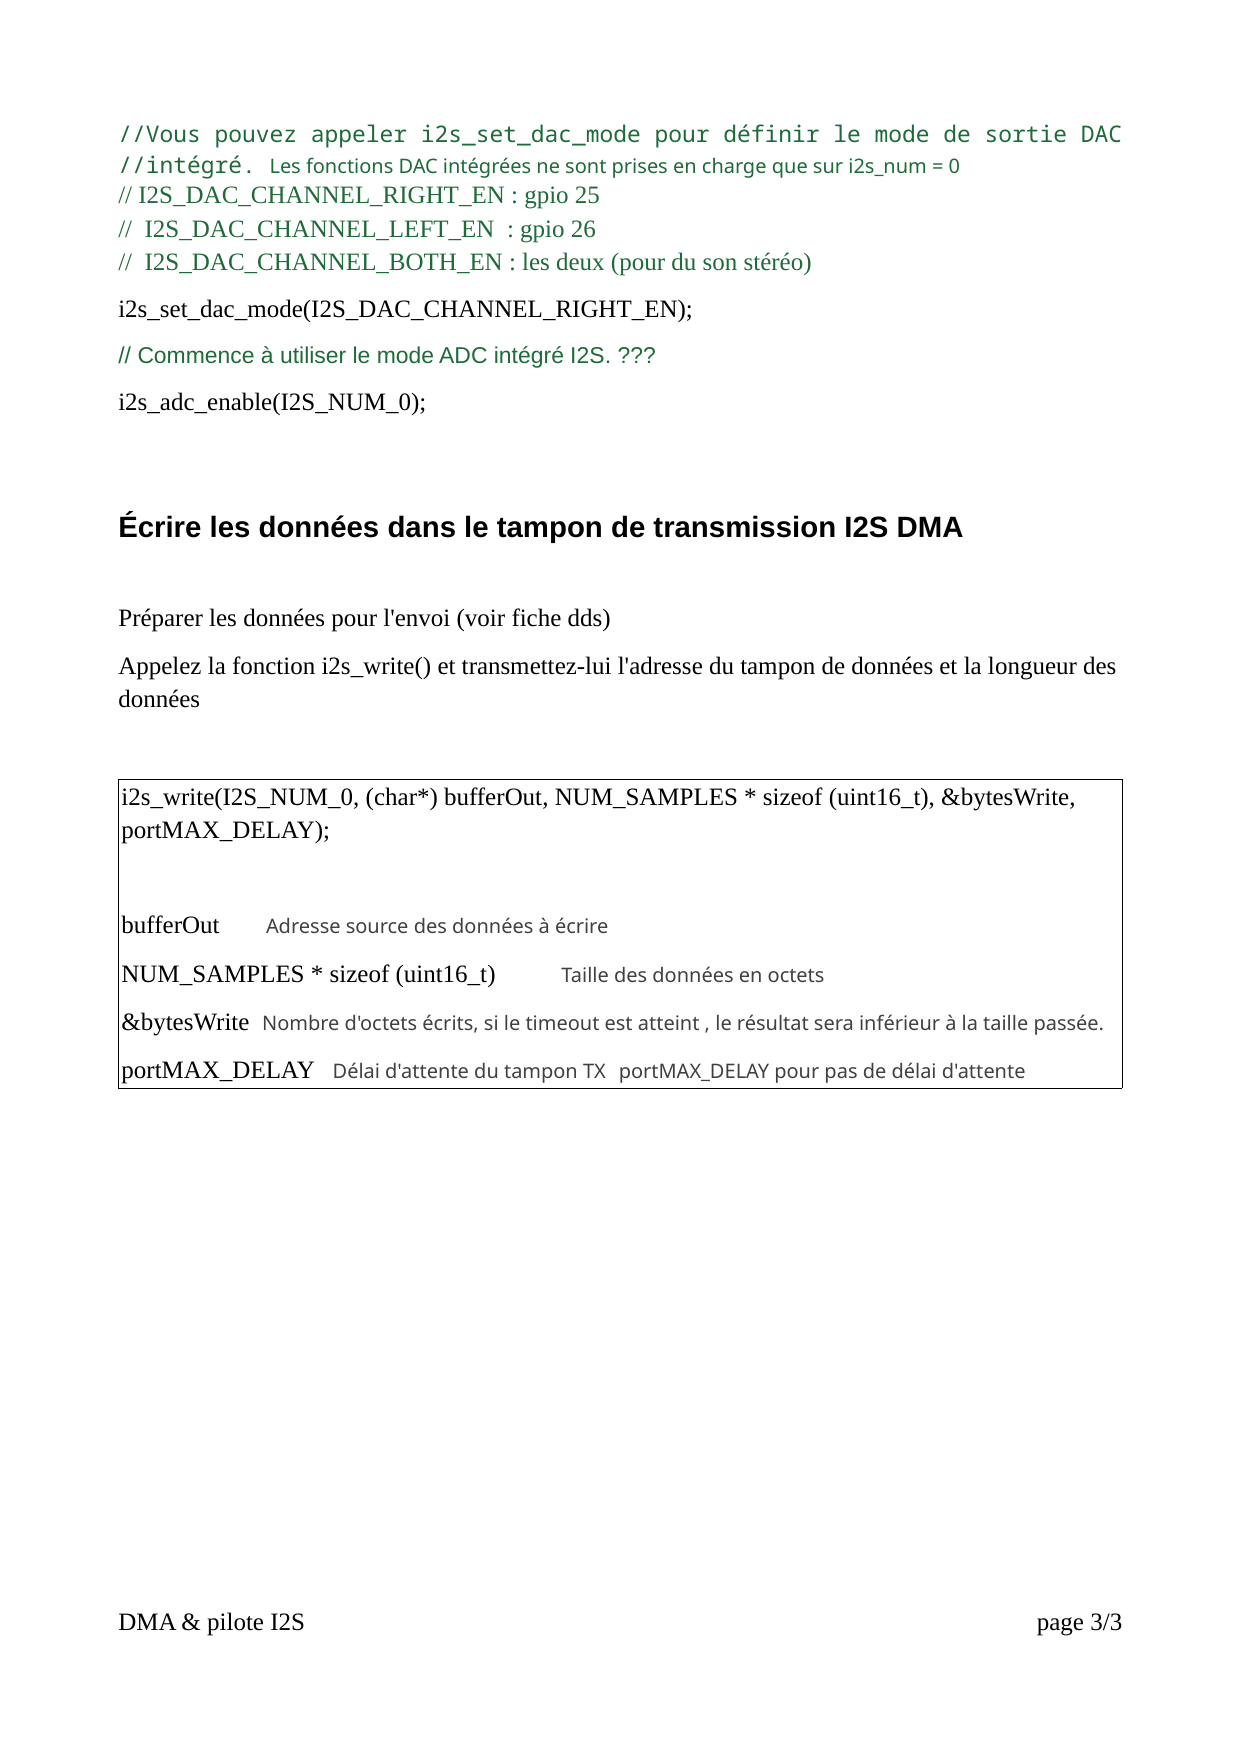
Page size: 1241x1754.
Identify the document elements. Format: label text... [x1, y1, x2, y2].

text i2s_set_dac_mode(I2S_DAC_CHANNEL_RIGHT_EN); [118, 294, 1122, 323]
text i2s_write(I2S_NUM_0, (char*) bufferOut, NUM_SAMPLES * sizeof (uint16_t), &bytesWrite, portMAX_DELAY); [119, 780, 1122, 844]
text // I2S_DAC_CHANNEL_RIGHT_EN : gpio 25 // I2S_DAC_CHANNEL_LEFT_EN : gpio 26 // I2S_DAC_CHANNEL_BOTH_EN : les deux (pour du son stéréo) [118, 181, 1122, 275]
text //Vous pouvez appeler i2s_set_dac_mode pour définir le mode de sortie DAC //intégré. Les fonctions DAC intégrées ne sont prises en charge que sur i2s_num = 0 [118, 118, 1122, 181]
text NUM_SAMPLES * sizeof (uint16_t) Taille des données en octets [119, 956, 1122, 988]
text portMAX_DELAY Délai d'attente du tampon TX portMAX_DELAY pour pas de délai d'attente [119, 1052, 1122, 1088]
text i2s_adc_enable(I2S_NUM_0); [118, 387, 1122, 415]
subtitle Écrire les données dans le tampon de transmission I2S DMA [118, 510, 1122, 543]
text // Commence à utiliser le mode ADC intégré I2S. ??? [118, 342, 1122, 368]
text Appelez la fonction i2s_write() et transmettez-lui l'adresse du tampon de données et la longueur des données [118, 651, 1122, 713]
text Préparer les données pour l'envoi (voir fiche dds) [118, 603, 1122, 632]
text bufferOut Adresse source des données à écrire [119, 908, 1122, 940]
text &bytesWrite Nombre d'octets écrits, si le timeout est atteint , le résultat sera inférieur à la taille passée. [119, 1004, 1122, 1036]
